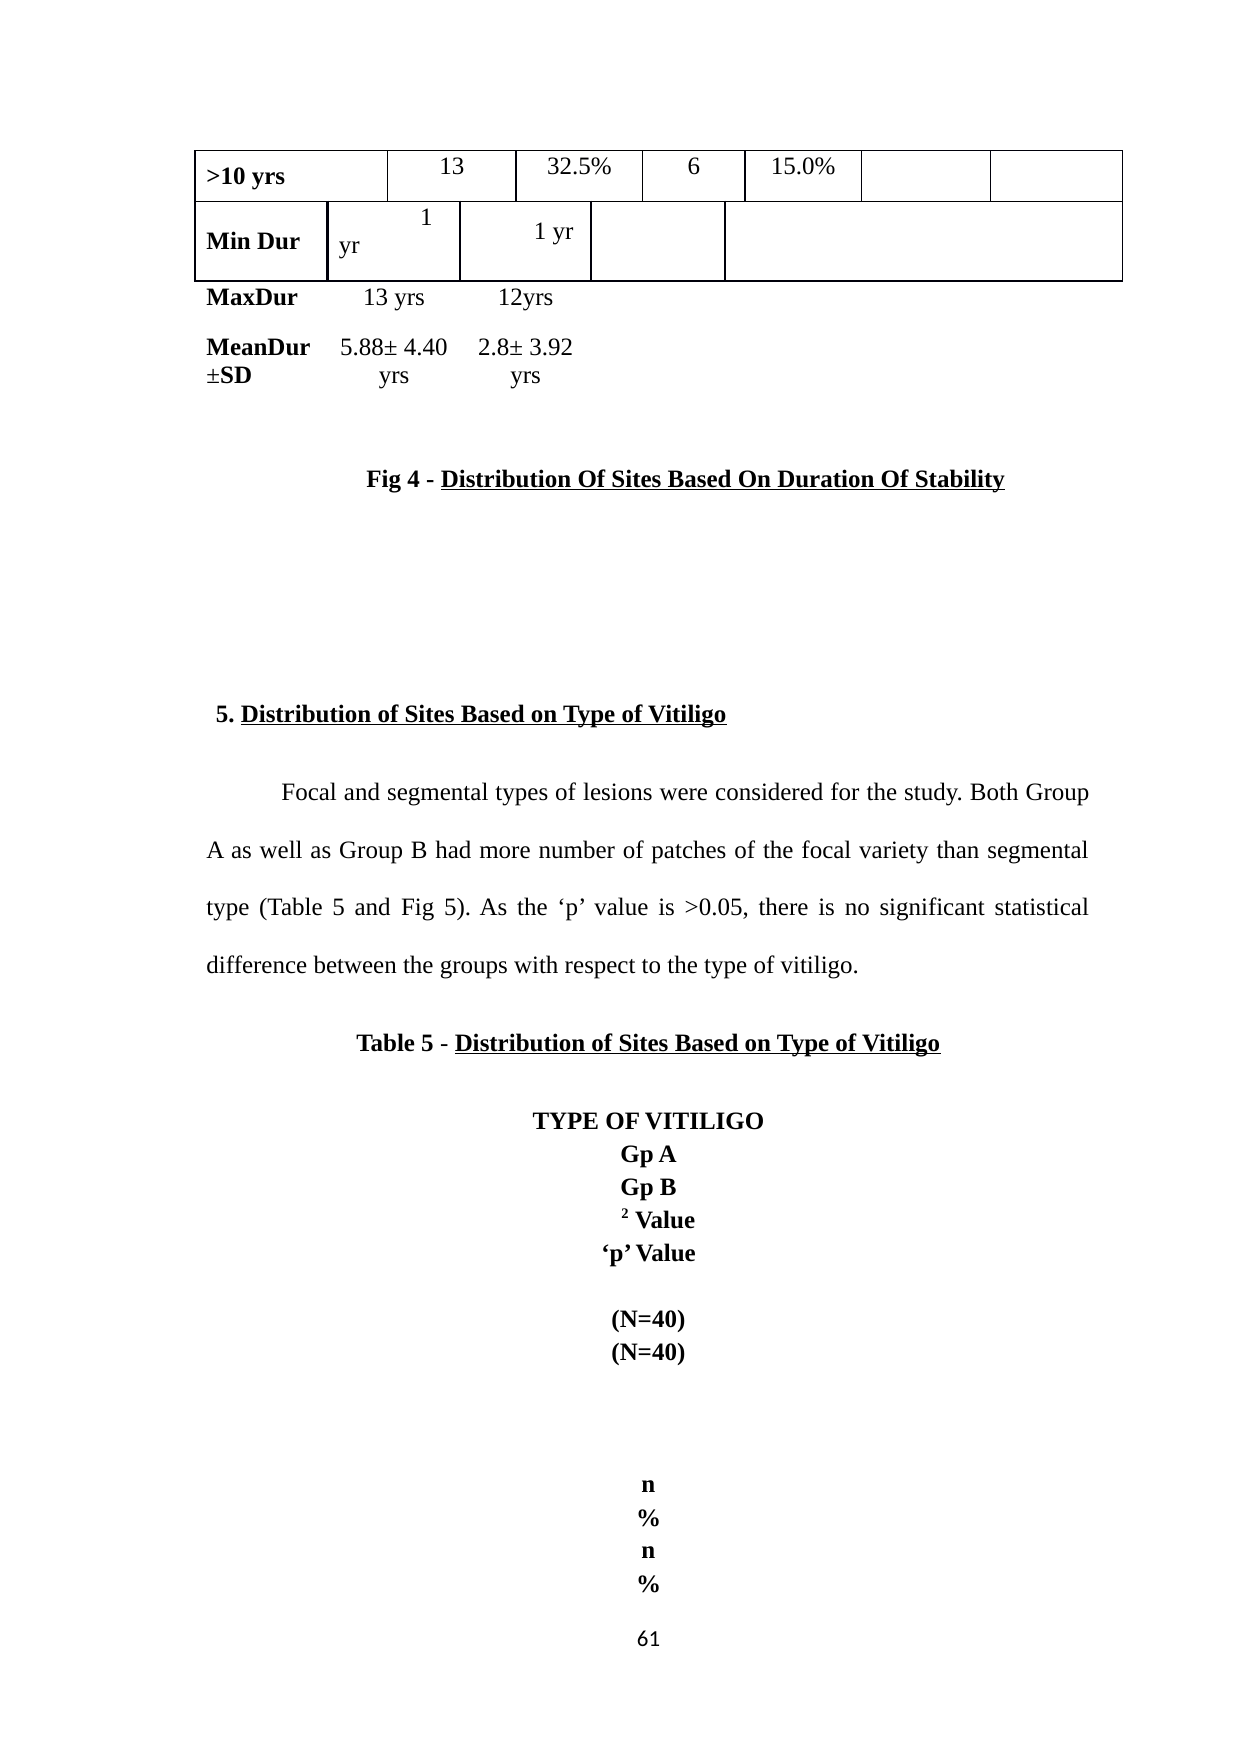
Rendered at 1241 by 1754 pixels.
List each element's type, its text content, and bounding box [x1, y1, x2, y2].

text (N=40) [206, 1337, 1090, 1366]
table_cell [592, 202, 724, 280]
text Focal and segmental types of lesions were considered for the study. Both Group A as well as Group B had more number of patches of the focal variety than segmental type (Table 5 and Fig 5). As the ‘p’ value is >0.05, there is no significant statistical difference between the groups with respect to the type of vitiligo. [206, 777, 1090, 978]
table_cell 1 yr [461, 202, 590, 280]
table_cell [991, 151, 1122, 201]
table_cell 1 yr [329, 202, 459, 280]
table_cell 15.0% [746, 151, 861, 201]
text n [206, 1536, 1090, 1564]
text Table 5 - Distribution of Sites Based on Type of Vitiligo [206, 1028, 1090, 1057]
table_cell Min Dur [196, 202, 326, 280]
table_cell [591, 332, 725, 410]
table_cell 2.8± 3.92 yrs [460, 332, 591, 410]
text 2 Value [206, 1205, 1090, 1234]
table_cell >10 yrs [196, 151, 387, 201]
text (N=40) [206, 1304, 1090, 1333]
table_cell [862, 151, 990, 201]
table_cell 13 [388, 151, 515, 201]
text Gp B [206, 1172, 1090, 1201]
table_cell [725, 332, 1123, 410]
table_cell 32.5% [517, 151, 642, 201]
table_cell MeanDur±SD [195, 332, 327, 410]
text TYPE OF VITILIGO [206, 1106, 1090, 1135]
text n [206, 1469, 1090, 1498]
list 5. Distribution of Sites Based on Type of Vitiligo [216, 699, 1090, 728]
table_cell 12yrs [460, 282, 591, 332]
list Fig 4 - Distribution Of Sites Based On Duration Of Stability [281, 464, 1090, 493]
table_cell 5.88± 4.40 yrs [328, 332, 460, 410]
text % [206, 1569, 1090, 1597]
table_cell 6 [643, 151, 744, 201]
text ‘p’ Value [206, 1238, 1090, 1267]
text Gp A [206, 1139, 1090, 1168]
table_cell [725, 282, 1123, 332]
table_cell 13 yrs [328, 282, 460, 332]
table_cell MaxDur [195, 282, 327, 332]
table_cell [726, 202, 1122, 280]
table_cell [591, 282, 725, 332]
text % [206, 1503, 1090, 1531]
